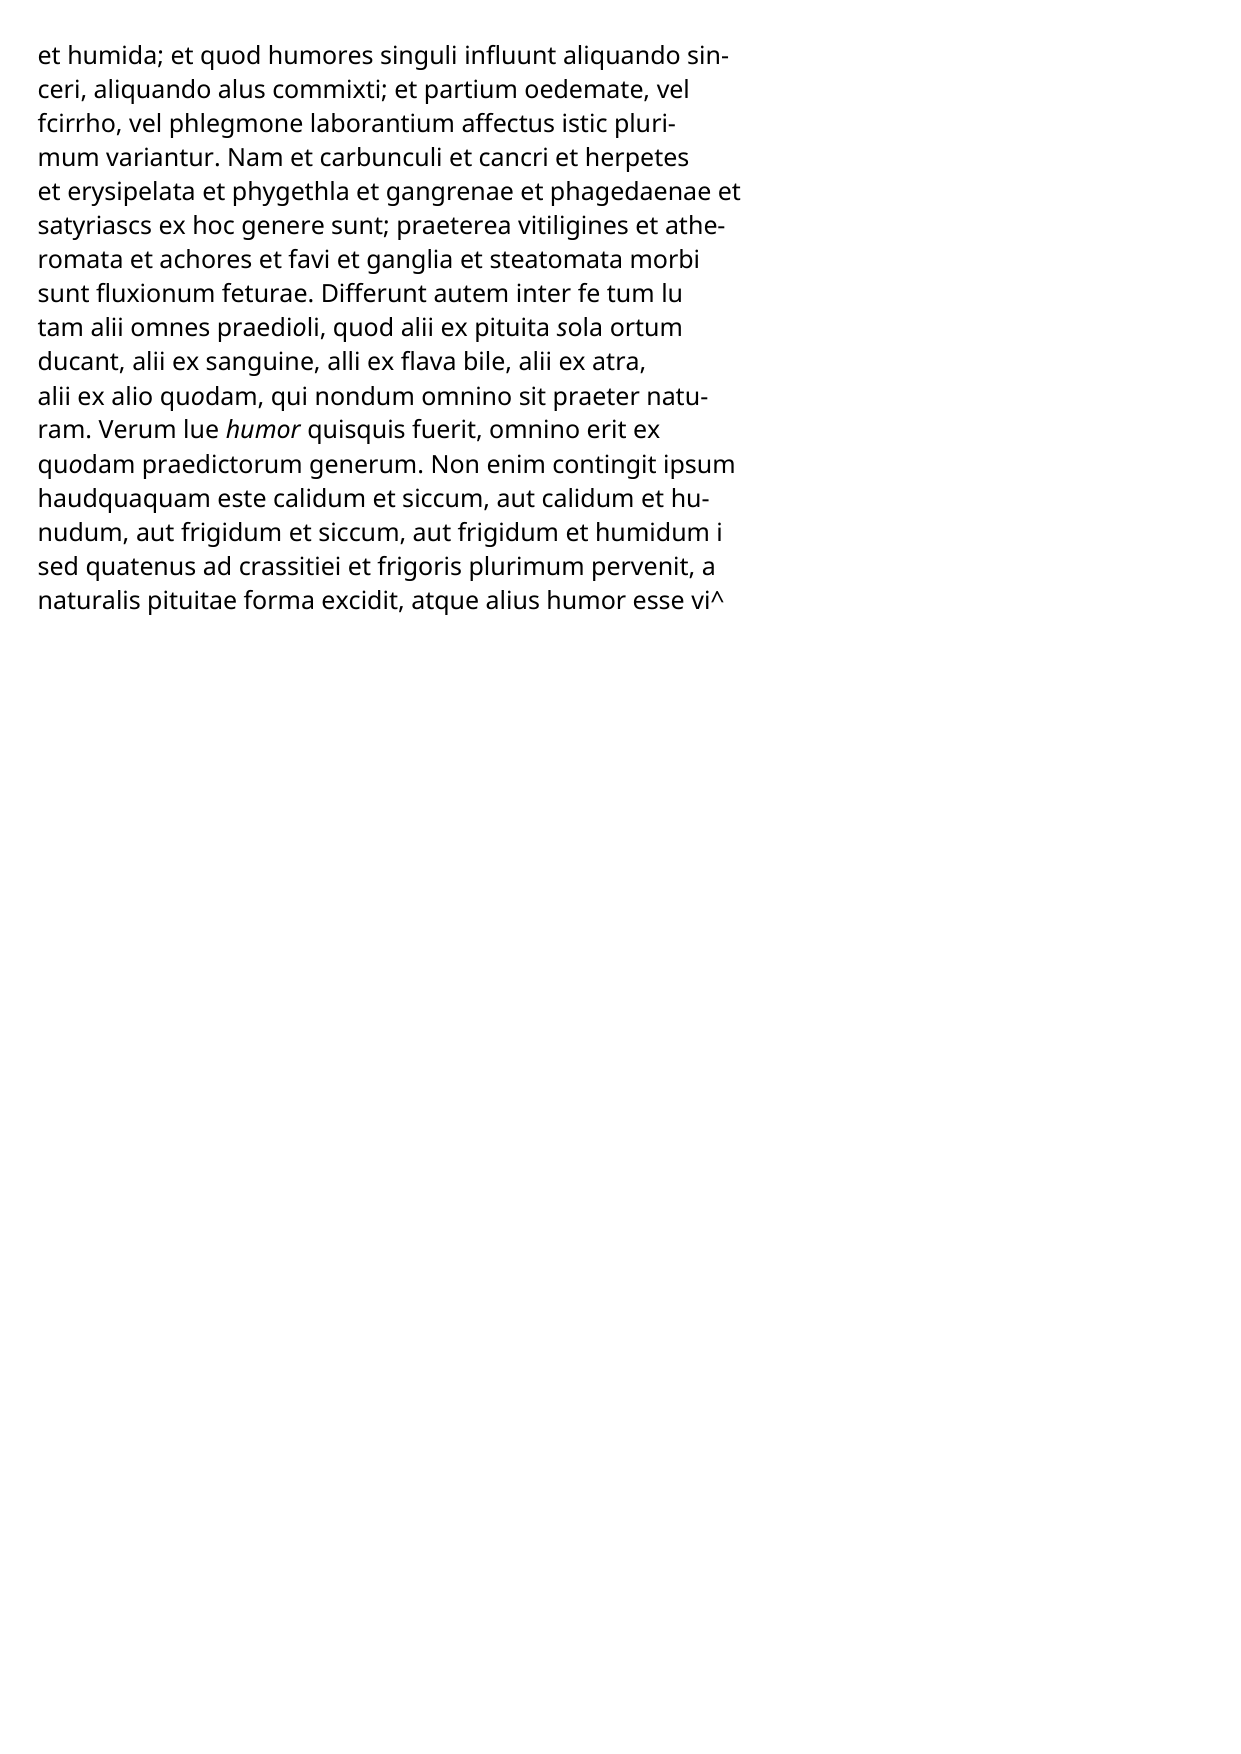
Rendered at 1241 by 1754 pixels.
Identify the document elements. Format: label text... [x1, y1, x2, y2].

text et humida; et quod humores singuli influunt aliquando sin- ceri, aliquando alus commixti; et partium oedemate, vel fcirrho, vel phlegmone laborantium affectus istic pluri- mum variantur. Nam et carbunculi et cancri et herpetes et erysipelata et phygethla et gangrenae et phagedaenae et satyriascs ex hoc genere sunt; praeterea vitiligines et athe- romata et achores et favi et ganglia et steatomata morbi sunt fluxionum feturae. Differunt autem inter fe tum lu tam alii omnes praedioli, quod alii ex pituita sola ortum ducant, alii ex sanguine, alli ex flava bile, alii ex atra, alii ex alio quodam, qui nondum omnino sit praeter natu- ram. Verum lue humor quisquis fuerit, omnino erit ex quodam praedictorum generum. Non enim contingit ipsum haudquaquam este calidum et siccum, aut calidum et hu- nudum, aut frigidum et siccum, aut frigidum et humidum i sed quatenus ad crassitiei et frigoris plurimum pervenit, a naturalis pituitae forma excidit, atque alius humor esse vi^ [37, 37, 1203, 617]
